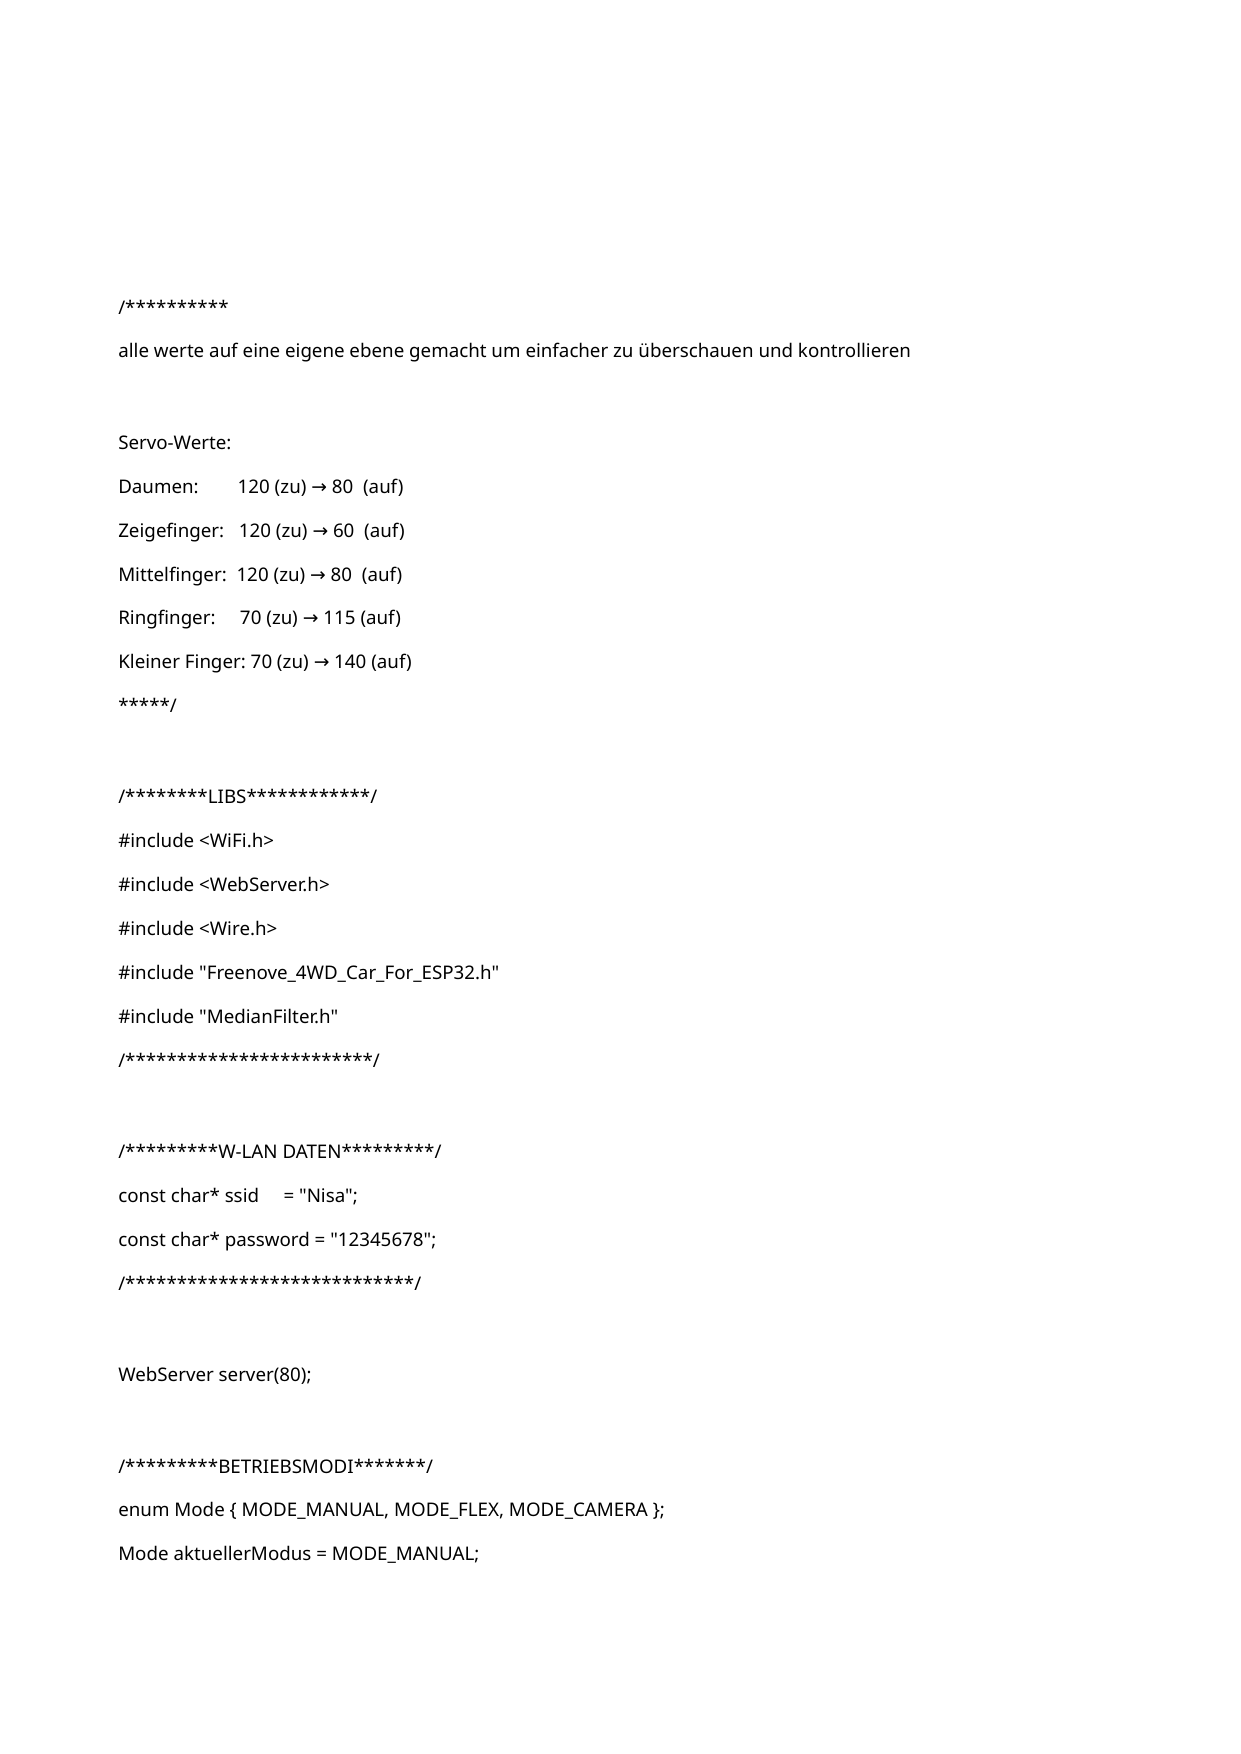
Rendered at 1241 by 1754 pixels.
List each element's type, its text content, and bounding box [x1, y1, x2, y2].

text /********LIBS************/ [118, 784, 1122, 809]
text Daumen: 120 (zu) → 80 (auf) [118, 473, 1122, 499]
text /********** [118, 294, 1122, 319]
text /*********W-LAN DATEN*********/ [118, 1138, 1122, 1164]
text *****/ [118, 692, 1122, 718]
text alle werte auf eine eigene ebene gemacht um einfacher zu überschauen und kontrollieren [118, 338, 1122, 363]
text /************************/ [118, 1047, 1122, 1072]
text #include "MedianFilter.h" [118, 1003, 1122, 1029]
text #include <WiFi.h> [118, 828, 1122, 853]
text /*********BETRIEBSMODI*******/ [118, 1453, 1122, 1478]
text const char* ssid = "Nisa"; [118, 1182, 1122, 1208]
text enum Mode { MODE_MANUAL, MODE_FLEX, MODE_CAMERA }; [118, 1497, 1122, 1522]
text Zeigefinger: 120 (zu) → 60 (auf) [118, 517, 1122, 542]
text Mode aktuellerModus = MODE_MANUAL; [118, 1541, 1122, 1566]
text #include <WebServer.h> [118, 872, 1122, 897]
text Servo-Werte: [118, 429, 1122, 455]
text /****************************/ [118, 1270, 1122, 1296]
text #include "Freenove_4WD_Car_For_ESP32.h" [118, 959, 1122, 985]
text Ringfinger: 70 (zu) → 115 (auf) [118, 605, 1122, 630]
text Mittelfinger: 120 (zu) → 80 (auf) [118, 561, 1122, 586]
text const char* password = "12345678"; [118, 1226, 1122, 1252]
text WebServer server(80); [118, 1361, 1122, 1387]
text Kleiner Finger: 70 (zu) → 140 (auf) [118, 648, 1122, 674]
text #include <Wire.h> [118, 915, 1122, 941]
